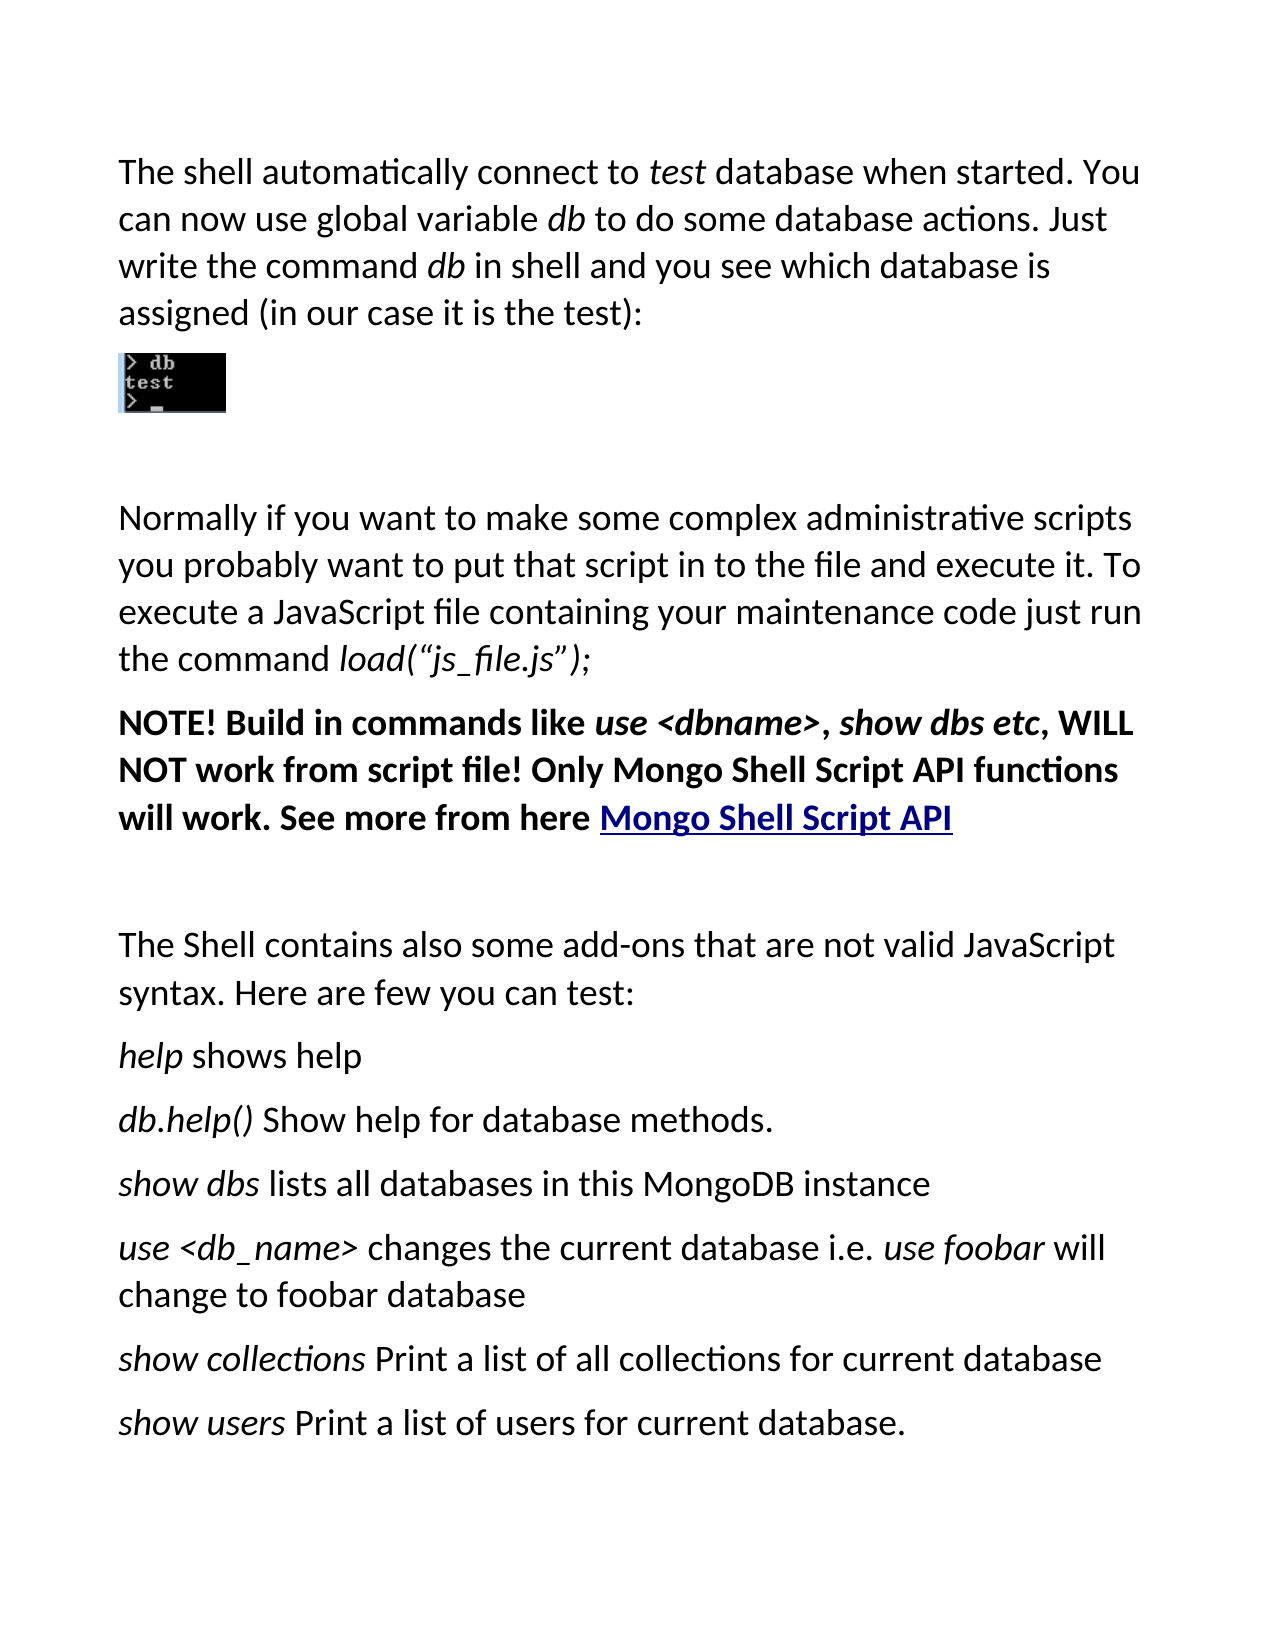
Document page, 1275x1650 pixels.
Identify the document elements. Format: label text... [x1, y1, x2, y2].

text The shell automatically connect to test database when started. You can now use global variable db to do some database actions. Just write the command db in shell and you see which database is assigned (in our case it is the test): [118, 148, 1157, 335]
text show users Print a list of users for current database. [118, 1399, 1157, 1444]
text show collections Print a list of all collections for current database [118, 1335, 1157, 1381]
text The Shell contains also some add-ons that are not valid JavaScript syntax. Here are few you can test: [118, 921, 1157, 1014]
text use <db_name> changes the current database i.e. use foobar will change to foobar database [118, 1224, 1157, 1317]
text Normally if you want to make some complex administrative scripts you probably want to put that script in to the file and execute it. To execute a JavaScript file containing your maintenance code just run the command load(“js_file.js”); [118, 494, 1157, 681]
text db.help() Show help for database methods. [118, 1096, 1157, 1142]
text help shows help [118, 1032, 1157, 1078]
text NOTE! Build in commands like use <dbname>, show dbs etc, WILL NOT work from script file! Only Mongo Shell Script API functions will work. See more from here Mongo Shell Script API [118, 699, 1157, 839]
text show dbs lists all databases in this MongoDB instance [118, 1160, 1157, 1206]
